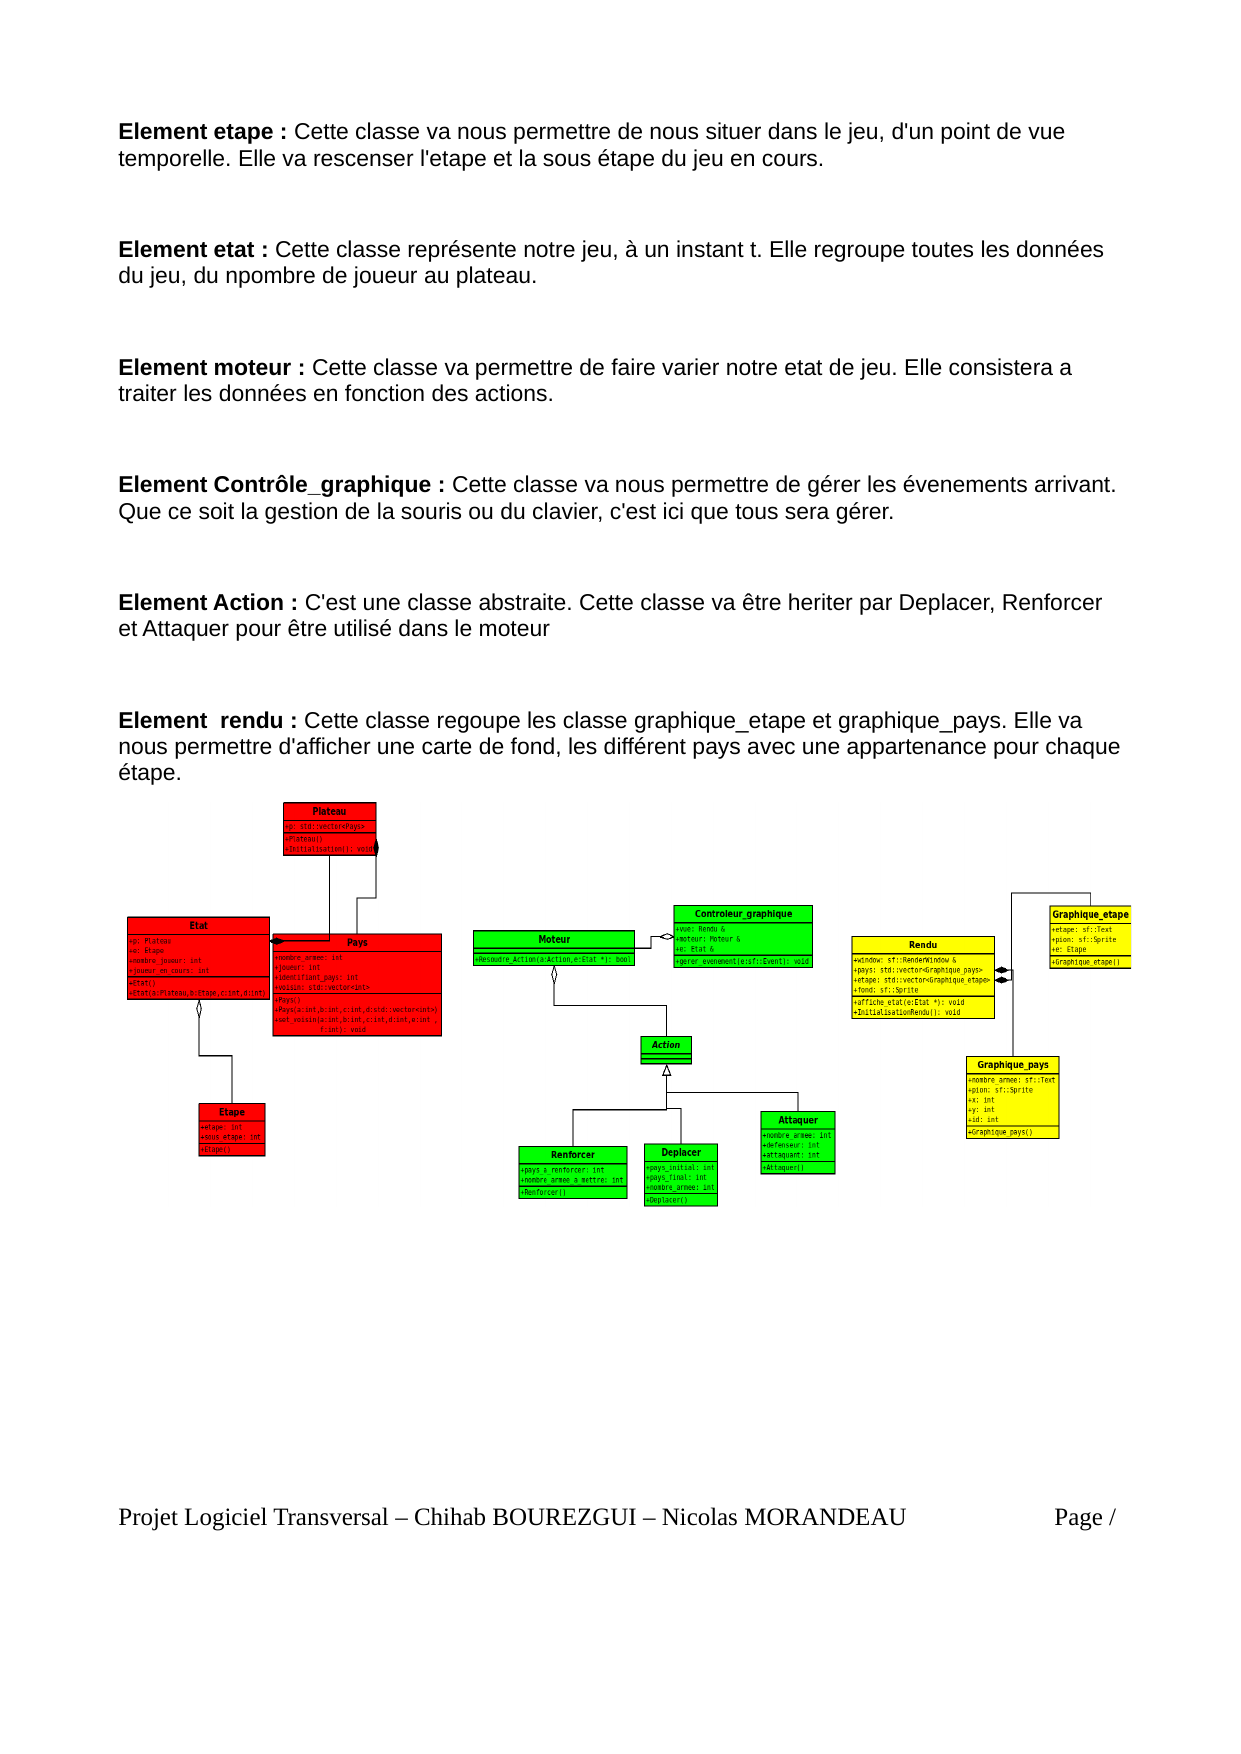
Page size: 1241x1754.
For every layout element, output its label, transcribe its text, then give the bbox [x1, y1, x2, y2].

text Element etape : Cette classe va nous permettre de nous situer dans le jeu, d'un point de vue temporelle. Elle va rescenser l'etape et la sous étape du jeu en cours. [118, 118, 1122, 171]
picture [127, 802, 1132, 1207]
text Element Action : C'est une classe abstraite. Cette classe va être heriter par Deplacer, Renforcer et Attaquer pour être utilisé dans le moteur [118, 589, 1122, 642]
text Element Contrôle_graphique : Cette classe va nous permettre de gérer les évenements arrivant. Que ce soit la gestion de la souris ou du clavier, c'est ici que tous sera gérer. [118, 471, 1122, 524]
text Element etat : Cette classe représente notre jeu, à un instant t. Elle regroupe toutes les données du jeu, du npombre de joueur au plateau. [118, 236, 1122, 288]
text Element rendu : Cette classe regoupe les classe graphique_etape et graphique_pays. Elle va nous permettre d'afficher une carte de fond, les différent pays avec une appartenance pour chaque étape. [118, 707, 1122, 786]
text Element moteur : Cette classe va permettre de faire varier notre etat de jeu. Elle consistera a traiter les données en fonction des actions. [118, 353, 1122, 406]
